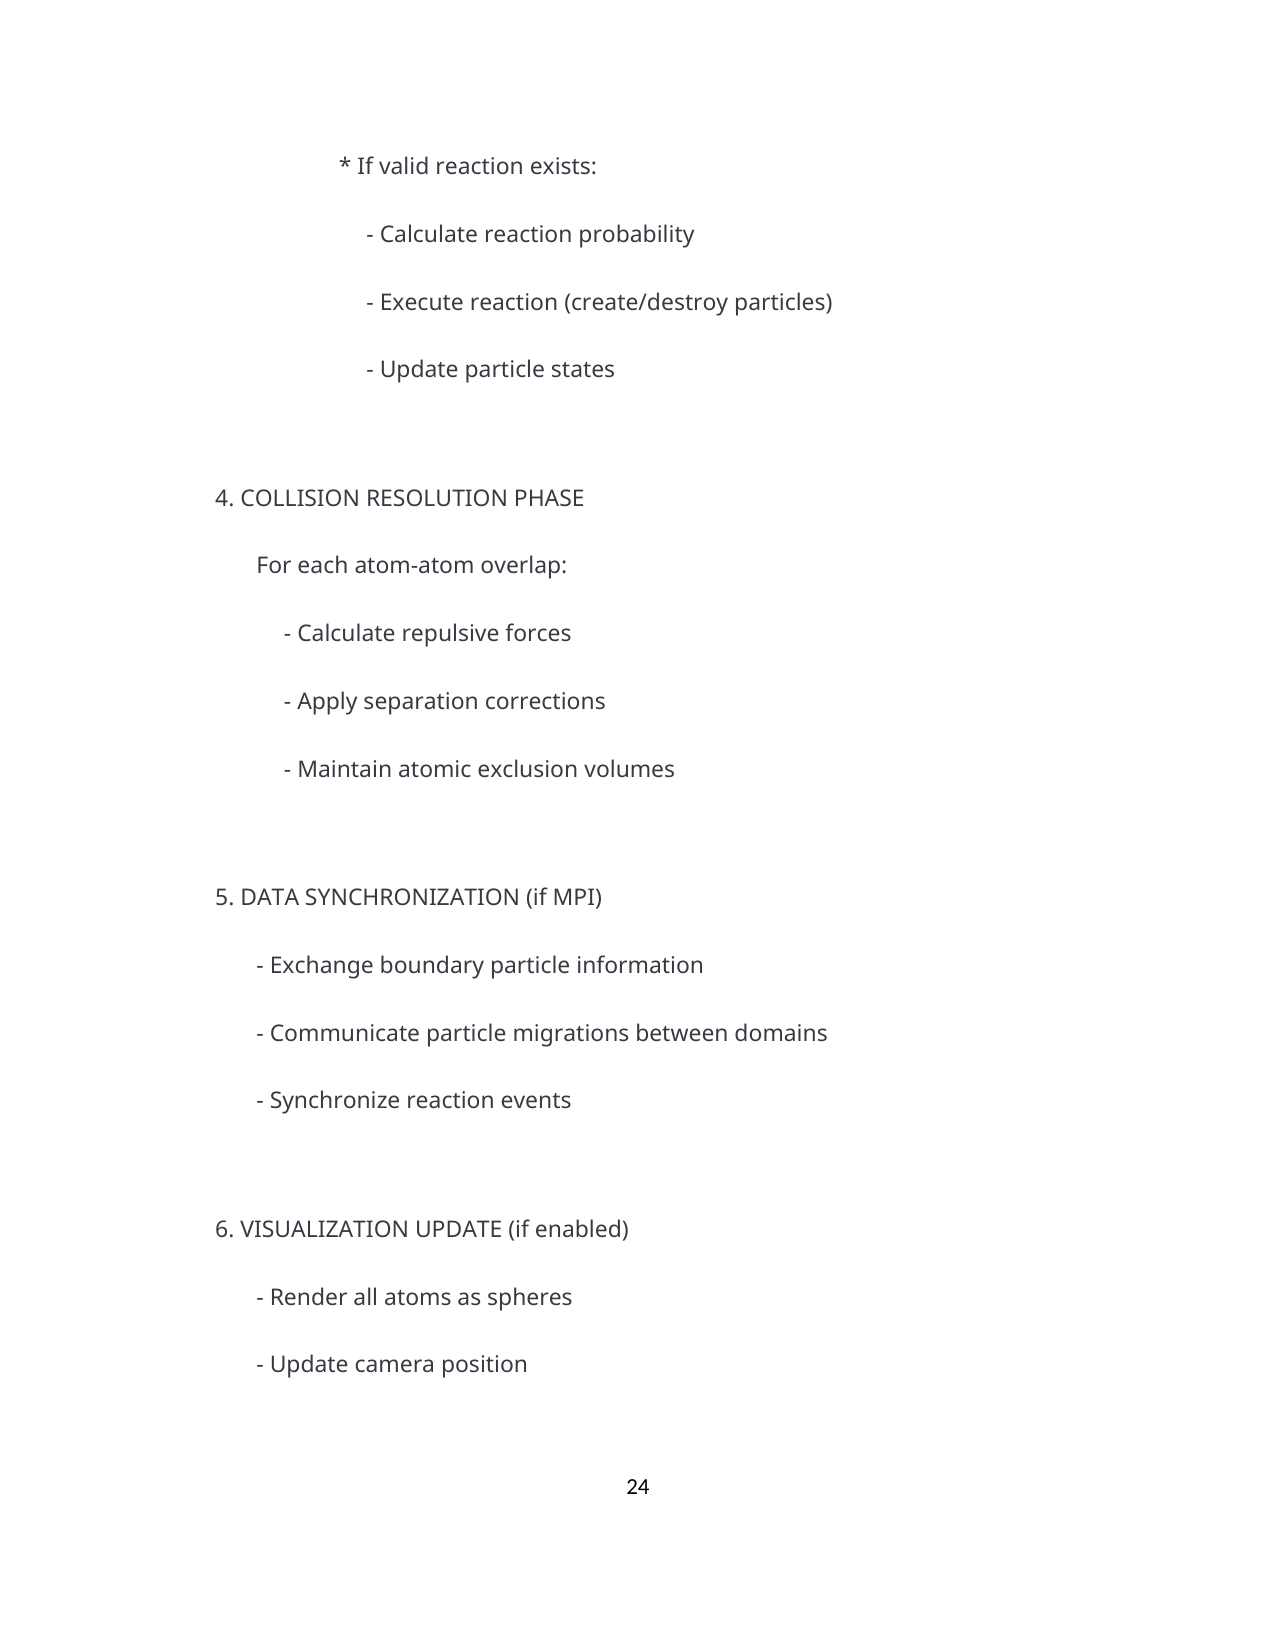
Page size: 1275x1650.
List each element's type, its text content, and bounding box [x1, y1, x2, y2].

text - Maintain atomic exclusion volumes [187, 752, 1087, 784]
text - Calculate repulsive forces [187, 617, 1087, 648]
text - Render all atoms as spheres [187, 1280, 1087, 1312]
text - Synchronize reaction events [187, 1084, 1087, 1115]
text - Calculate reaction probability [187, 218, 1087, 249]
text - Execute reaction (create/destroy particles) [187, 285, 1087, 317]
text 5. DATA SYNCHRONIZATION (if MPI) [187, 881, 1087, 912]
text 4. COLLISION RESOLUTION PHASE [187, 482, 1087, 513]
text - Exchange boundary particle information [187, 949, 1087, 980]
text * If valid reaction exists: [187, 150, 1087, 181]
text - Communicate particle migrations between domains [187, 1016, 1087, 1048]
text 6. VISUALIZATION UPDATE (if enabled) [187, 1213, 1087, 1244]
text - Update particle states [187, 353, 1087, 384]
text - Apply separation corrections [187, 685, 1087, 716]
text - Update camera position [187, 1348, 1087, 1379]
text For each atom-atom overlap: [187, 549, 1087, 581]
